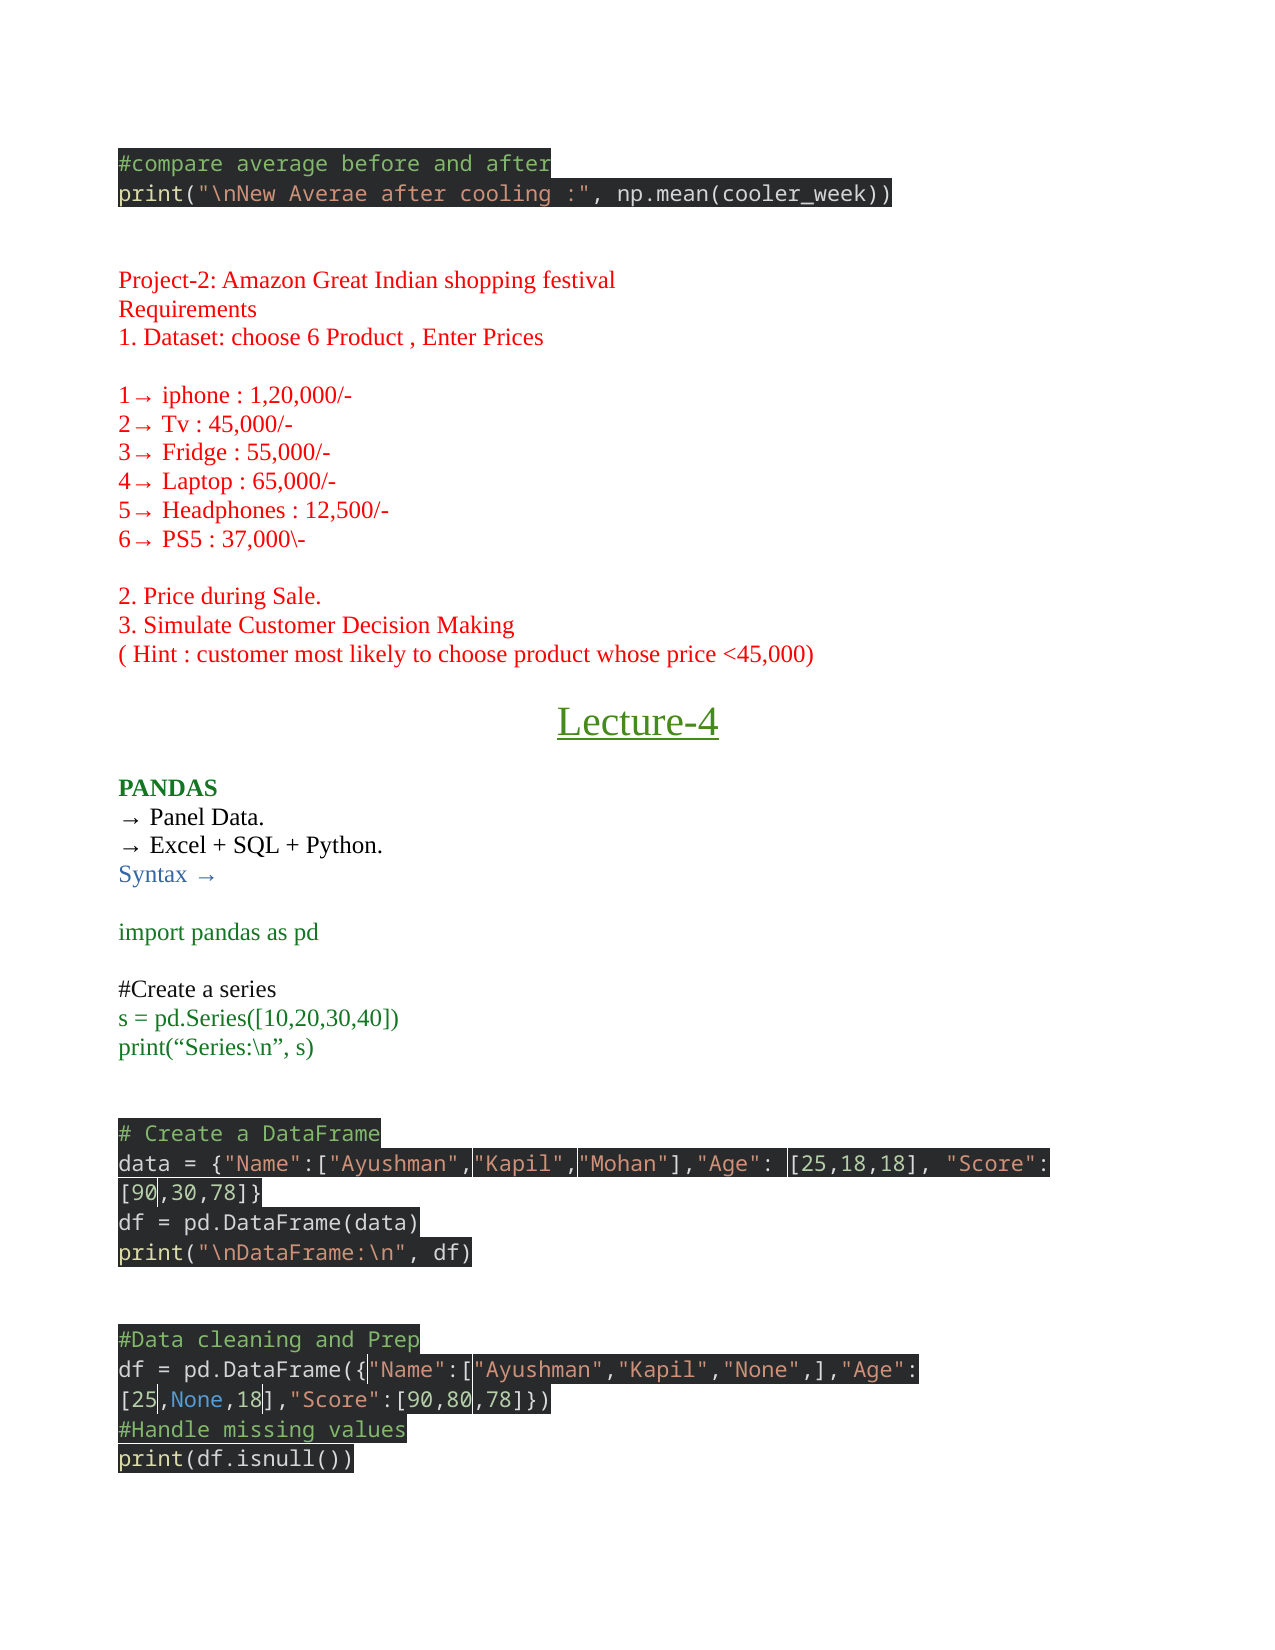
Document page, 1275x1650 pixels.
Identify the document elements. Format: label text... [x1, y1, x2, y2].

text print("\nNew Averae after cooling :", np.mean(cooler_week)) [118, 178, 1157, 207]
text 5→ Headphones : 12,500/- [118, 495, 1157, 524]
text 2→ Tv : 45,000/- [118, 409, 1157, 437]
text print(df.isnull()) [118, 1443, 1157, 1473]
text df = pd.DataFrame(data) [118, 1207, 1157, 1237]
text #Handle missing values [118, 1414, 1157, 1443]
text 3→ Fridge : 55,000/- [118, 437, 1157, 466]
text → Excel + SQL + Python. [118, 830, 1157, 859]
text 1. Dataset: choose 6 Product , Enter Prices [118, 322, 1157, 351]
text PANDAS [118, 773, 1157, 802]
text print(“Series:\n”, s) [118, 1032, 1157, 1060]
text Lecture-4 [118, 696, 1157, 744]
text 1→ iphone : 1,20,000/- [118, 380, 1157, 409]
text Requirements [118, 294, 1157, 322]
text → Panel Data. [118, 802, 1157, 830]
text #compare average before and after [118, 148, 1157, 178]
text ( Hint : customer most likely to choose product whose price <45,000) [118, 639, 1157, 667]
text # Create a DataFrame [118, 1118, 1157, 1148]
text print("\nDataFrame:\n", df) [118, 1237, 1157, 1267]
text import pandas as pd [118, 917, 1157, 945]
text #Create a series [118, 974, 1157, 1003]
text 2. Price during Sale. [118, 581, 1157, 610]
text data = {"Name":["Ayushman","Kapil","Mohan"],"Age": [25,18,18], "Score":[90,30,78]} [118, 1148, 1157, 1207]
text #Data cleaning and Prep [118, 1324, 1157, 1354]
text df = pd.DataFrame({"Name":["Ayushman","Kapil","None",],"Age":[25,None,18],"Score":[90,80,78]}) [118, 1354, 1157, 1414]
text 4→ Laptop : 65,000/- [118, 466, 1157, 495]
text s = pd.Series([10,20,30,40]) [118, 1003, 1157, 1032]
text Project-2: Amazon Great Indian shopping festival [118, 265, 1157, 294]
text 6→ PS5 : 37,000\- [118, 524, 1157, 552]
text Syntax → [118, 859, 1157, 888]
text 3. Simulate Customer Decision Making [118, 610, 1157, 639]
